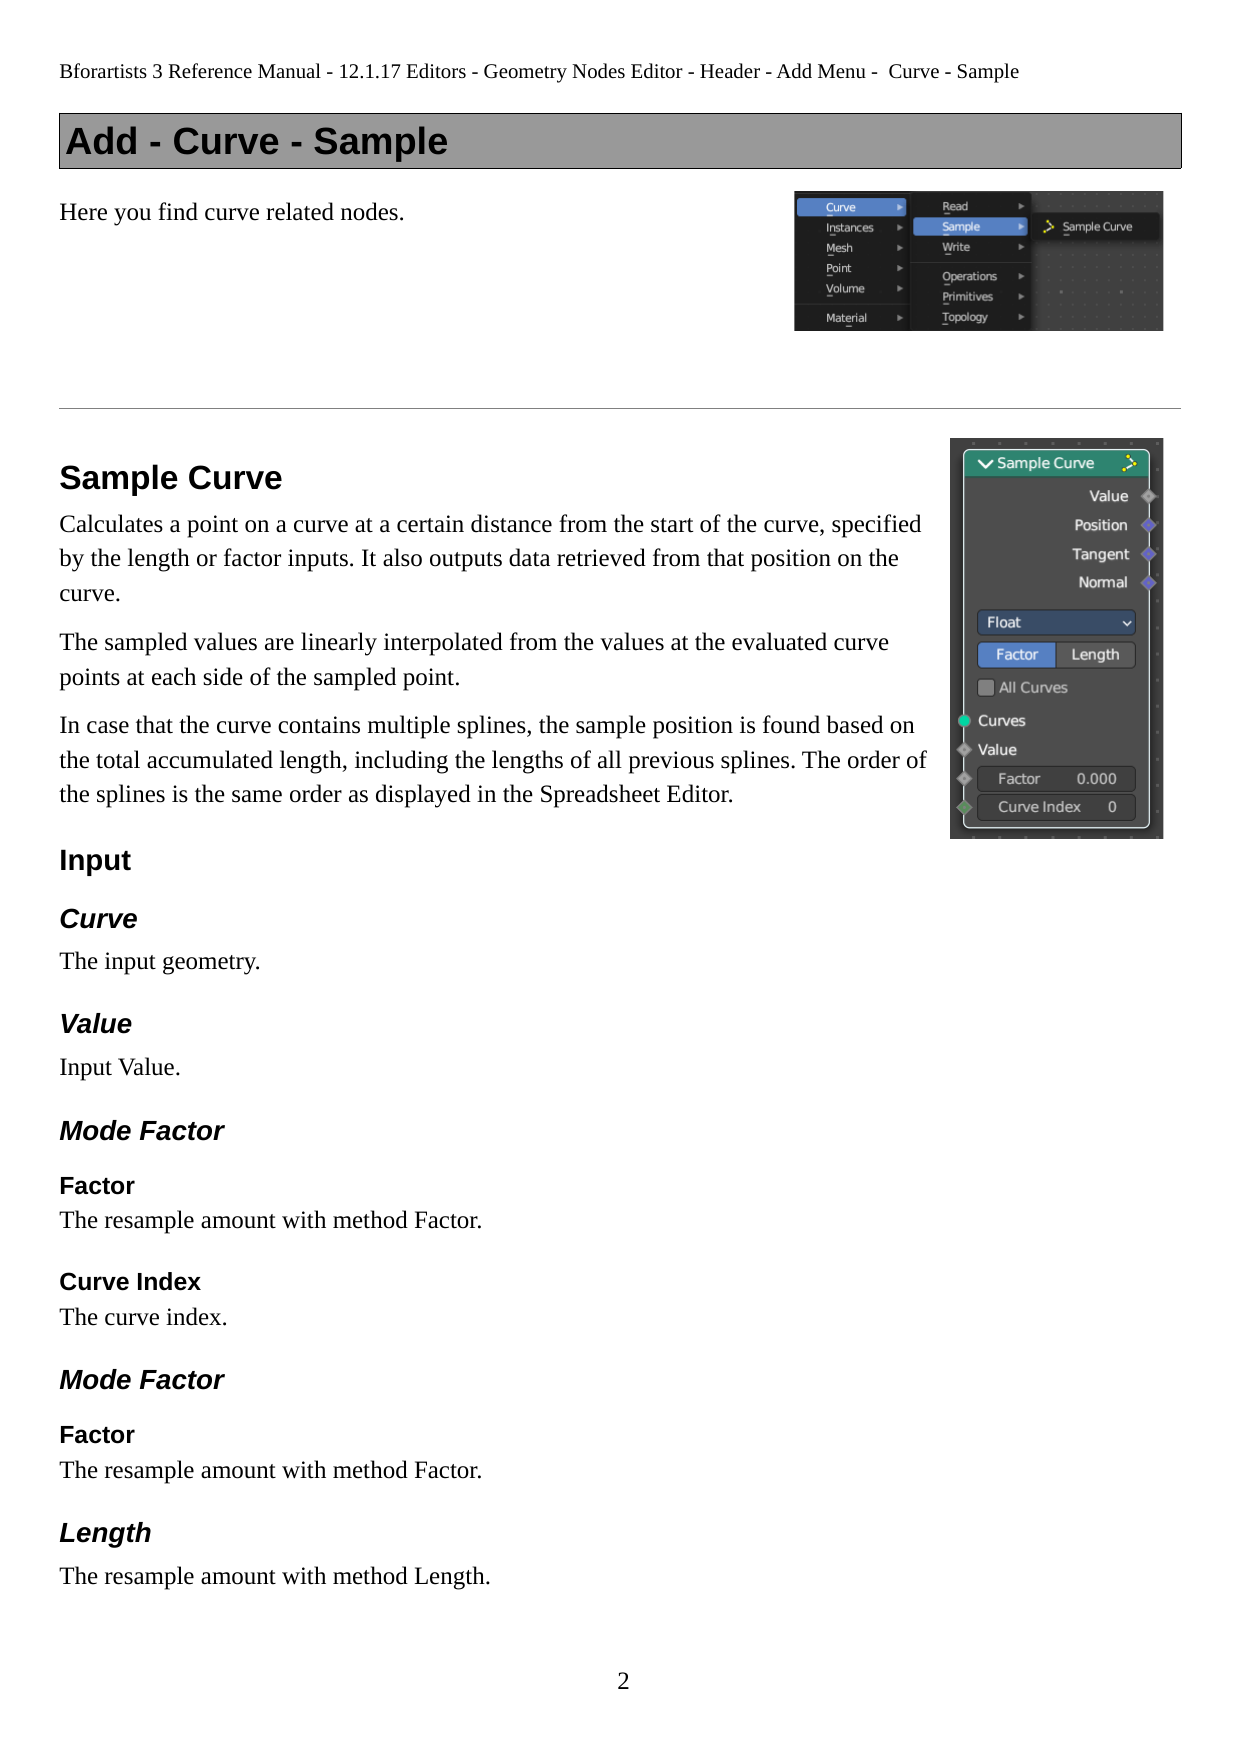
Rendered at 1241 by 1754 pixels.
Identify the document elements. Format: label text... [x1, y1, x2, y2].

text The resample amount with method Length. [59, 1561, 1181, 1590]
subtitle [1164, 458, 1181, 497]
text Calculates a point on a curve at a certain distance from the start of the curve, specified by the length or factor inputs. It also outputs data retrieved from that position on the curve. [59, 509, 950, 607]
text The resample amount with method Factor. [59, 1455, 1181, 1484]
text The curve index. [59, 1302, 1181, 1331]
picture [950, 438, 1164, 839]
text Input Value. [59, 1052, 1181, 1081]
text Here you find curve related nodes. [59, 197, 794, 225]
subtitle Sample Curve [59, 458, 950, 497]
text The resample amount with method Factor. [59, 1206, 1181, 1234]
subtitle Factor [59, 1420, 1181, 1449]
picture [794, 191, 1164, 331]
subtitle Curve [59, 902, 1181, 934]
table_header Add - Curve - Sample [60, 114, 1181, 168]
text In case that the curve contains multiple splines, the sample position is found based on the total accumulated length, including the lengths of all previous splines. The order of the splines is the same order as displayed in the Spreadsheet Editor. [59, 711, 950, 808]
subtitle Length [59, 1517, 1181, 1548]
subtitle Value [59, 1008, 1181, 1040]
subtitle Mode Factor [59, 1363, 1181, 1395]
subtitle Mode Factor [59, 1114, 1181, 1146]
text The input geometry. [59, 946, 1181, 975]
subtitle Input [59, 843, 1181, 877]
subtitle Factor [59, 1171, 1181, 1199]
subtitle Curve Index [59, 1267, 1181, 1296]
text The sampled values are linearly interpolated from the values at the evaluated curve points at each side of the sampled point. [59, 627, 950, 690]
